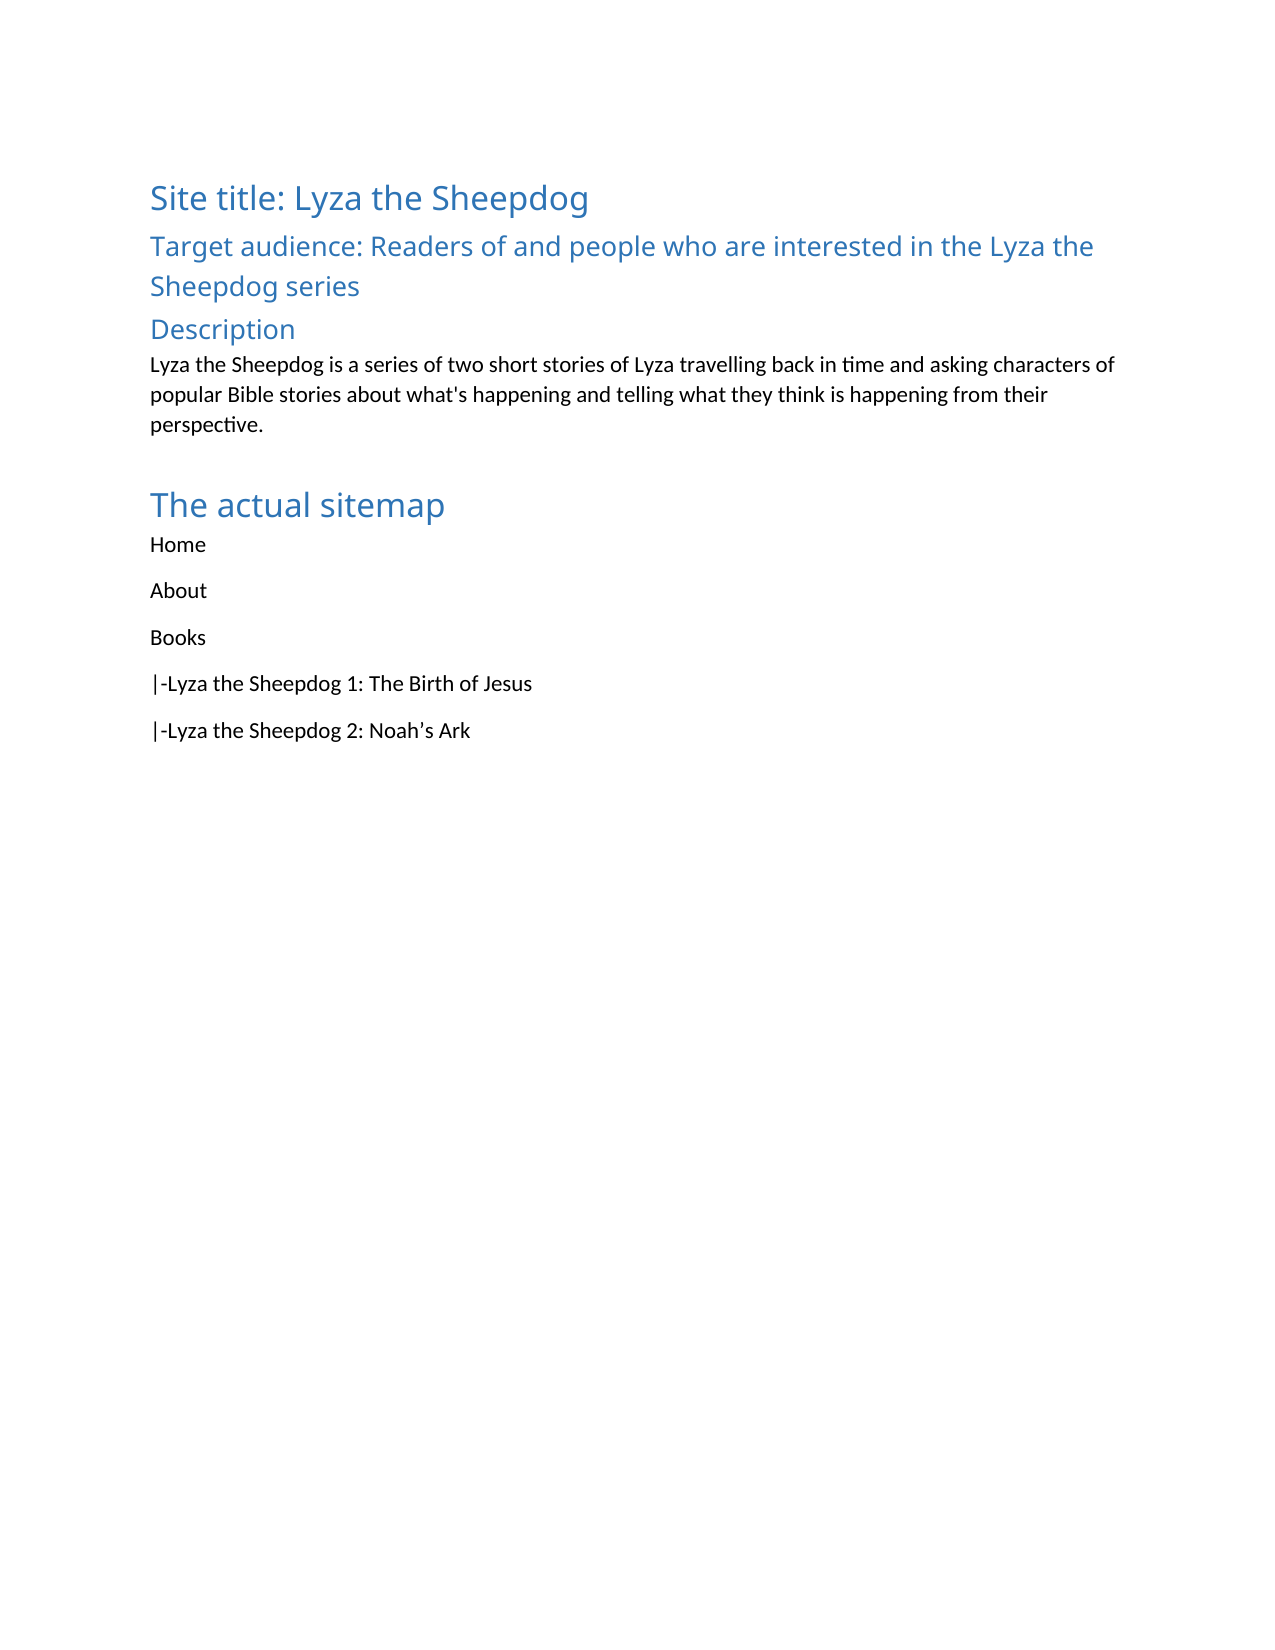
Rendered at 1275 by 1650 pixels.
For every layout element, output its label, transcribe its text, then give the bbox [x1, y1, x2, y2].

text |-Lyza the Sheepdog 2: Noah’s Ark [150, 716, 1125, 744]
subtitle The actual sitemap [150, 481, 1125, 527]
subtitle Target audience: Readers of and people who are interested in the Lyza the Sheepdog series [150, 228, 1125, 304]
text Home [150, 530, 1125, 558]
text About [150, 576, 1125, 604]
text |-Lyza the Sheepdog 1: The Birth of Jesus [150, 669, 1125, 698]
subtitle Description [150, 311, 1125, 347]
text Books [150, 623, 1125, 651]
subtitle Site title: Lyza the Sheepdog [150, 175, 1125, 220]
text Lyza the Sheepdog is a series of two short stories of Lyza travelling back in time and asking characters of popular Bible stories about what's happening and telling what they think is happening from their perspective. [150, 350, 1125, 438]
